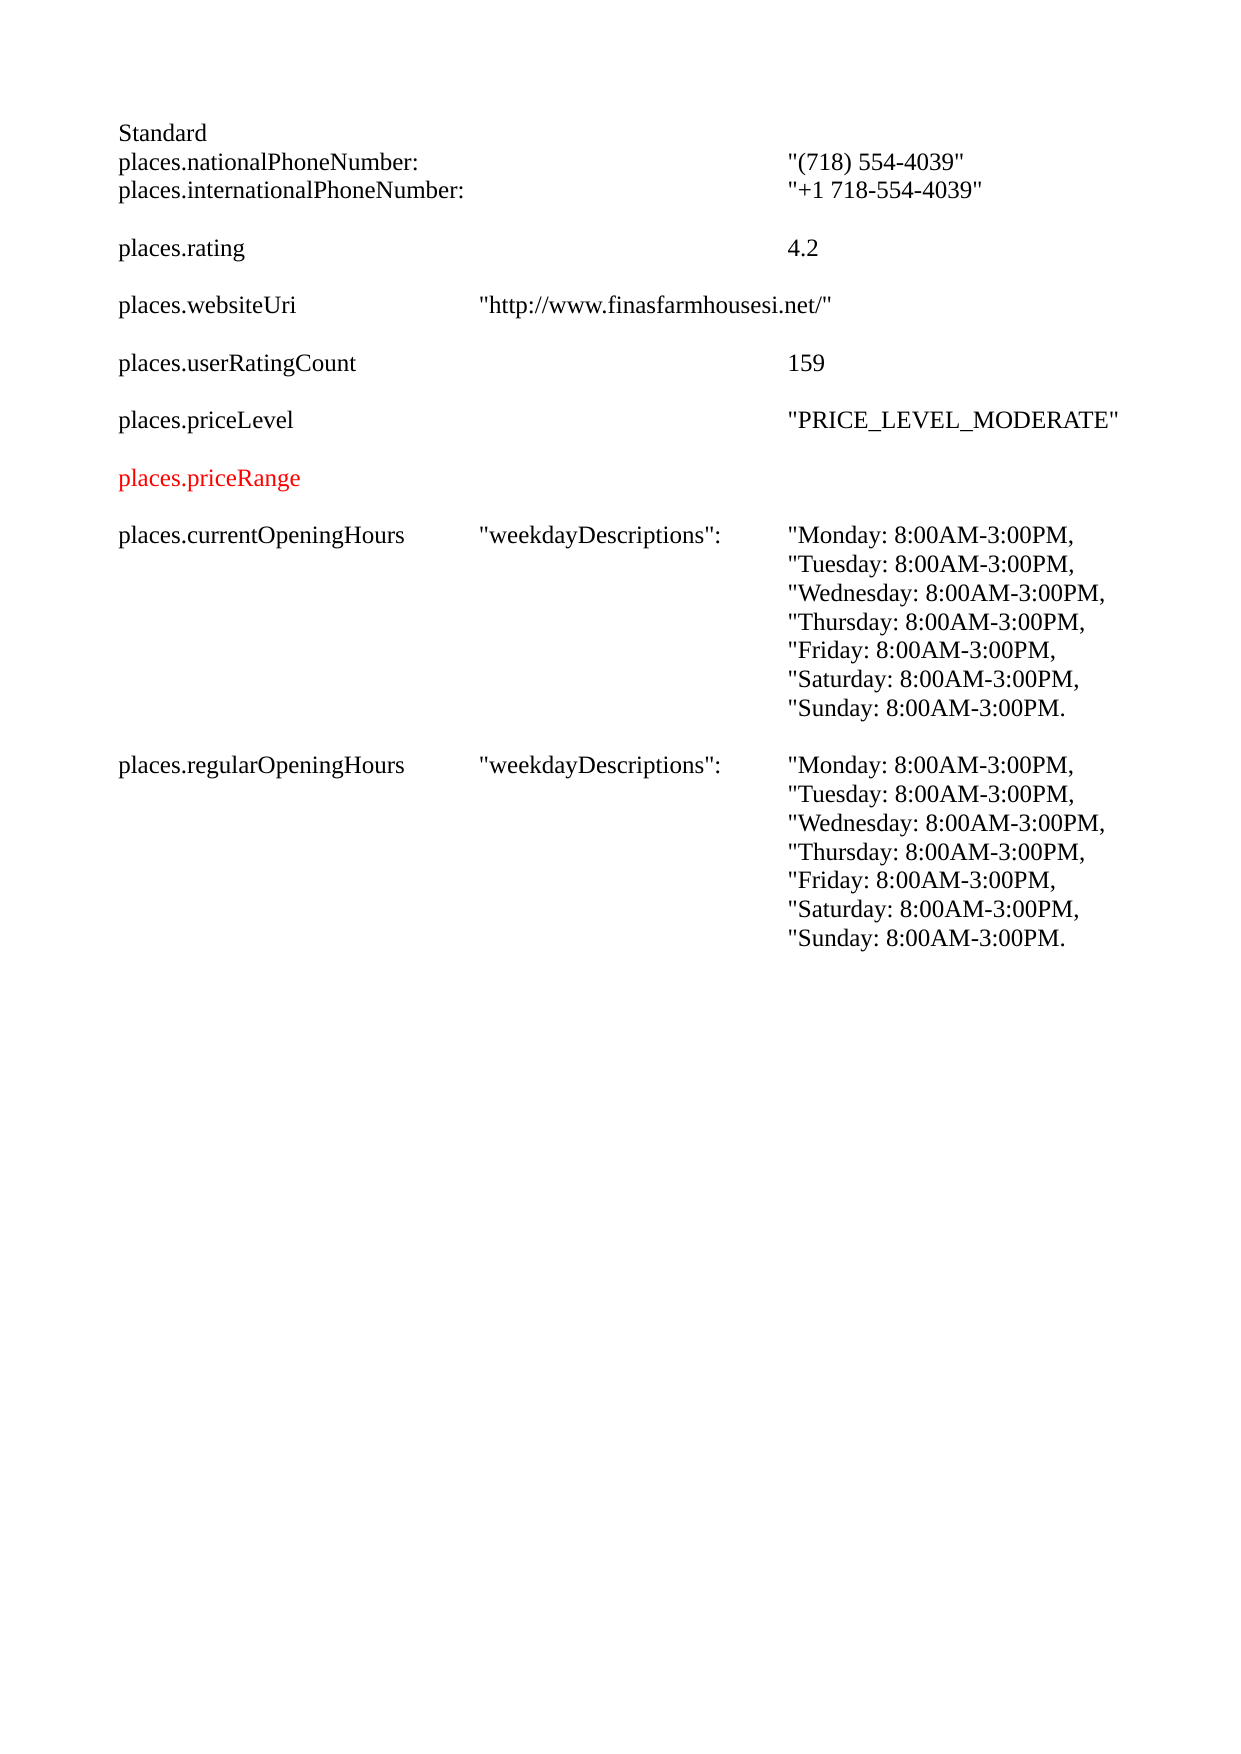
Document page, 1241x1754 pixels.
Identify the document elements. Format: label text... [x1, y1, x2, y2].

table_cell [118, 1038, 479, 1067]
table_cell [479, 463, 787, 492]
table_cell [118, 981, 479, 1009]
table_cell [118, 722, 479, 751]
table_cell [788, 492, 1122, 521]
table_cell [788, 463, 1122, 492]
table_cell "Monday: 8:00AM-3:00PM, "Tuesday: 8:00AM-3:00PM, "Wednesday: 8:00AM-3:00PM, "Thursday: 8:00AM-3:00PM, "Friday: 8:00AM-3:00PM, "Saturday: 8:00AM-3:00PM, "Sunday: 8:00AM-3:00PM. [788, 521, 1122, 722]
table_cell places.priceLevel [118, 406, 479, 434]
table_header "(718) 554-4039" [788, 147, 1122, 176]
table_cell [479, 1038, 787, 1067]
table_cell 159 [788, 348, 1122, 377]
table_cell [479, 176, 787, 204]
table_cell [118, 262, 479, 291]
table_cell [479, 981, 787, 1009]
table_cell places.websiteUri [118, 291, 479, 319]
table_cell [479, 722, 787, 751]
table_cell [118, 492, 479, 521]
table_header [479, 147, 787, 176]
table_cell [788, 262, 1122, 291]
table_cell "http://www.finasfarmhousesi.net/" [479, 291, 1122, 319]
table_cell places.internationalPhoneNumber: [118, 176, 479, 204]
table_cell [479, 319, 787, 348]
table_cell [788, 981, 1122, 1009]
table_cell places.currentOpeningHours [118, 521, 479, 722]
table_cell "weekdayDescriptions": [479, 751, 787, 952]
table_cell [479, 406, 787, 434]
table_cell [479, 1009, 787, 1038]
table_cell [118, 1009, 479, 1038]
table_cell [479, 262, 787, 291]
table_header places.nationalPhoneNumber: [118, 147, 479, 176]
table_cell [788, 434, 1122, 463]
table_cell [788, 1009, 1122, 1038]
table_cell [118, 377, 479, 406]
table_cell [479, 492, 787, 521]
text Standard [118, 118, 1122, 147]
table_cell "Monday: 8:00AM-3:00PM, "Tuesday: 8:00AM-3:00PM, "Wednesday: 8:00AM-3:00PM, "Thursday: 8:00AM-3:00PM, "Friday: 8:00AM-3:00PM, "Saturday: 8:00AM-3:00PM, "Sunday: 8:00AM-3:00PM. [788, 751, 1122, 952]
table_cell [788, 377, 1122, 406]
table_cell [788, 204, 1122, 233]
table_cell [479, 348, 787, 377]
table_cell places.regularOpeningHours [118, 751, 479, 952]
table_cell [479, 204, 787, 233]
table_cell [118, 204, 479, 233]
table_cell [479, 233, 787, 262]
table_cell "PRICE_LEVEL_MODERATE" [788, 406, 1122, 434]
table_cell places.userRatingCount [118, 348, 479, 377]
table_cell [479, 377, 787, 406]
table_cell [479, 952, 787, 981]
table_cell [788, 1038, 1122, 1067]
table_cell places.rating [118, 233, 479, 262]
table_cell [479, 434, 787, 463]
table_cell [788, 319, 1122, 348]
table_cell [118, 434, 479, 463]
table_cell places.priceRange [118, 463, 479, 492]
table_cell [788, 952, 1122, 981]
table_cell [118, 319, 479, 348]
table_cell "weekdayDescriptions": [479, 521, 787, 722]
table_cell 4.2 [788, 233, 1122, 262]
table_cell [118, 952, 479, 981]
table_cell "+1 718-554-4039" [788, 176, 1122, 204]
table_cell [788, 722, 1122, 751]
